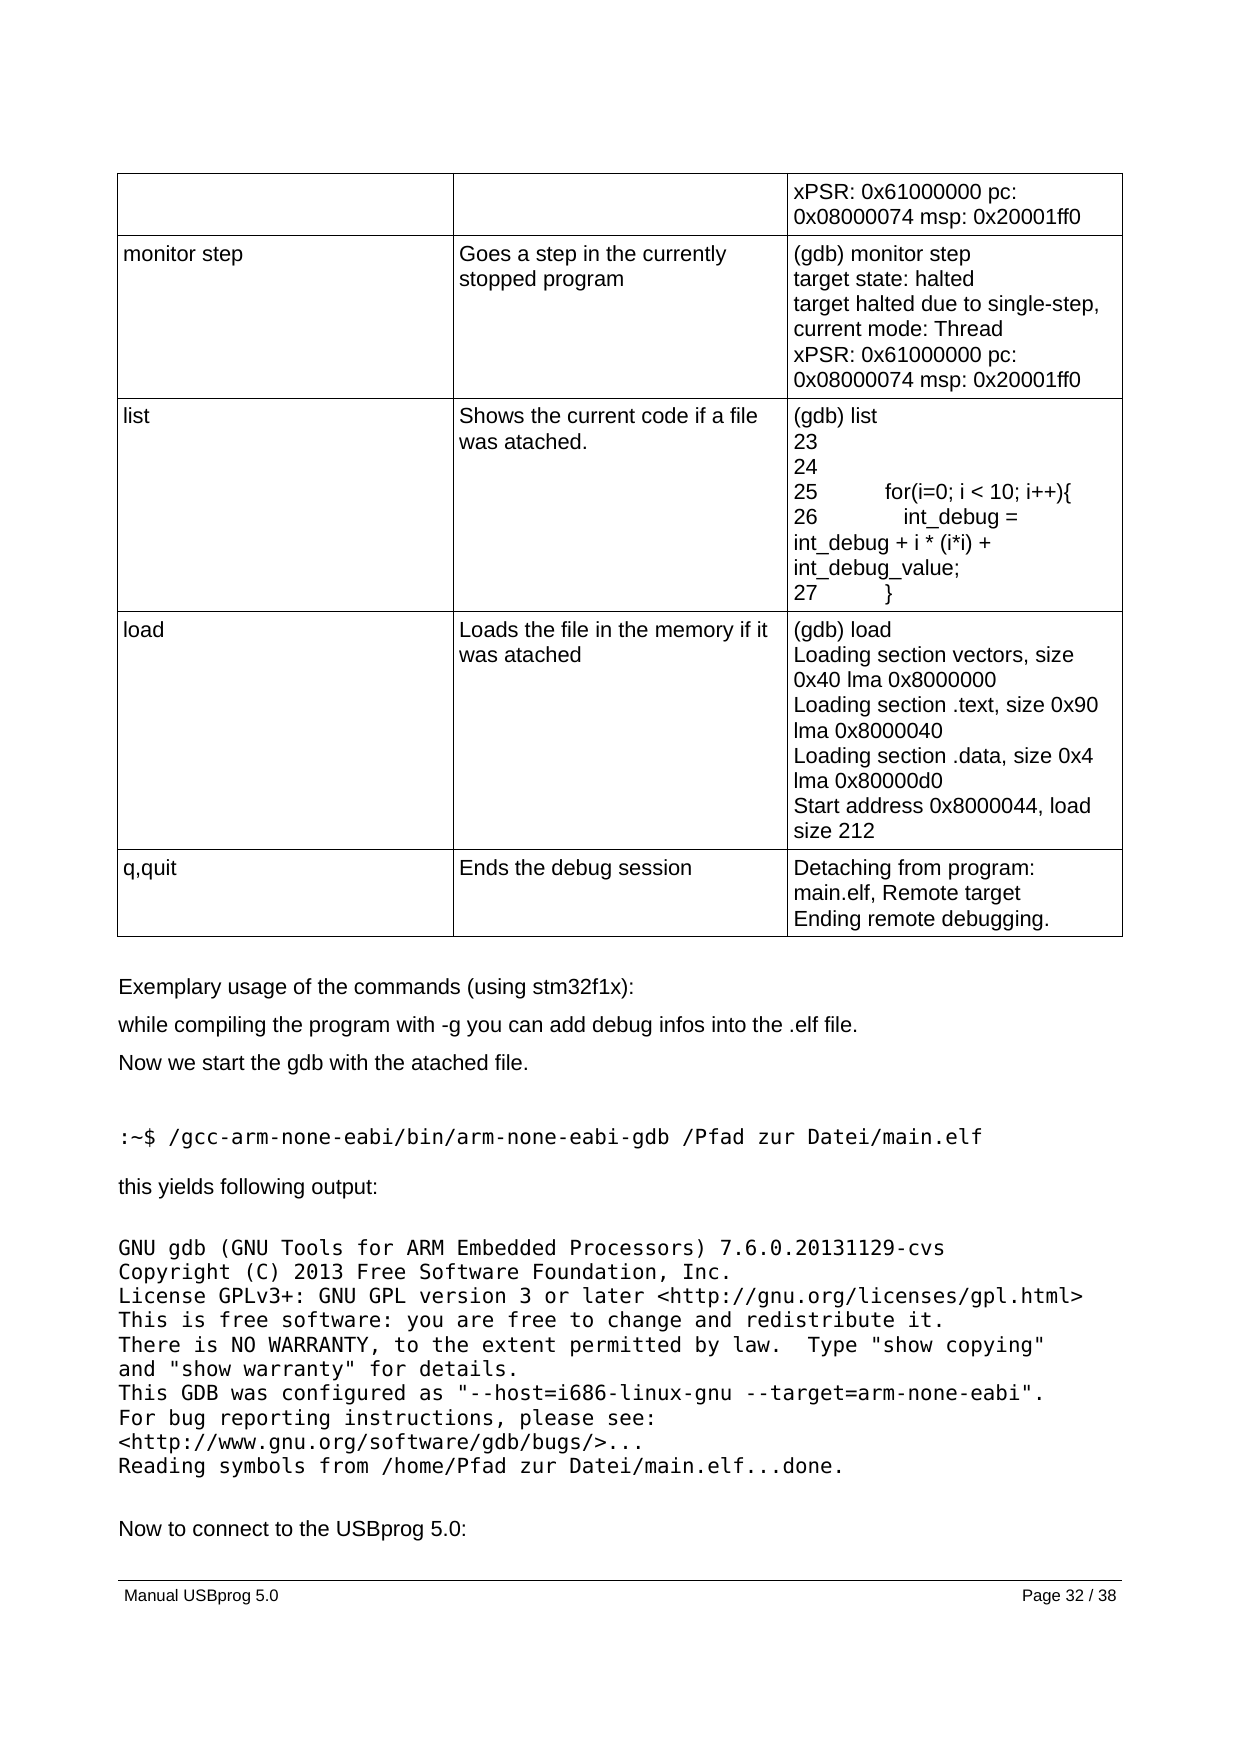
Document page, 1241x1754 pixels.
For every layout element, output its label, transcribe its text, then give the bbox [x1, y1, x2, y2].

text while compiling the program with -g you can add debug infos into the .elf file. [118, 1012, 1122, 1037]
table_cell xPSR: 0x61000000 pc: 0x08000074 msp: 0x20001ff0 [788, 174, 1122, 235]
text and "show warranty" for details. [118, 1357, 1122, 1381]
table_cell Goes a step in the currently stopped program [454, 236, 787, 398]
text This GDB was configured as "--host=i686-linux-gnu --target=arm-none-eabi". [118, 1381, 1122, 1406]
text There is NO WARRANTY, to the extent permitted by law. Type "show copying" [118, 1333, 1122, 1357]
text Copyright (C) 2013 Free Software Foundation, Inc. [118, 1260, 1122, 1284]
text License GPLv3+: GNU GPL version 3 or later <http://gnu.org/licenses/gpl.html> [118, 1284, 1122, 1308]
text This is free software: you are free to change and redistribute it. [118, 1308, 1122, 1333]
table_cell q,quit [118, 850, 453, 936]
table_cell Ends the debug session [454, 850, 787, 936]
table_cell load [118, 612, 453, 849]
table_cell (gdb) list 23 24 25 for(i=0; i < 10; i++){ 26 int_debug = int_debug + i * (i*i) + int_debug_value; 27 } [788, 399, 1122, 611]
table_cell Loads the file in the memory if it was atached [454, 612, 787, 849]
text :~$ /gcc-arm-none-eabi/bin/arm-none-eabi-gdb /Pfad zur Datei/main.elf [118, 1125, 1122, 1149]
table_cell [454, 174, 787, 235]
text this yields following output: [118, 1174, 1122, 1199]
table_cell [118, 174, 453, 235]
table_cell monitor step [118, 236, 453, 398]
table_cell (gdb) monitor step target state: halted target halted due to single-step, current mode: Thread xPSR: 0x61000000 pc: 0x08000074 msp: 0x20001ff0 [788, 236, 1122, 398]
text Now we start the gdb with the atached file. [118, 1050, 1122, 1075]
text <http://www.gnu.org/software/gdb/bugs/>... [118, 1430, 1122, 1454]
text Exemplary usage of the commands (using stm32f1x): [118, 974, 1122, 999]
text Reading symbols from /home/Pfad zur Datei/main.elf...done. [118, 1454, 1122, 1478]
table_cell Shows the current code if a file was atached. [454, 399, 787, 611]
text GNU gdb (GNU Tools for ARM Embedded Processors) 7.6.0.20131129-cvs [118, 1236, 1122, 1260]
text Now to connect to the USBprog 5.0: [118, 1516, 1122, 1541]
table_cell list [118, 399, 453, 611]
text For bug reporting instructions, please see: [118, 1406, 1122, 1430]
table_cell (gdb) load Loading section vectors, size 0x40 lma 0x8000000 Loading section .text, size 0x90 lma 0x8000040 Loading section .data, size 0x4 lma 0x80000d0 Start address 0x8000044, load size 212 [788, 612, 1122, 849]
table_cell Detaching from program: main.elf, Remote target Ending remote debugging. [788, 850, 1122, 936]
